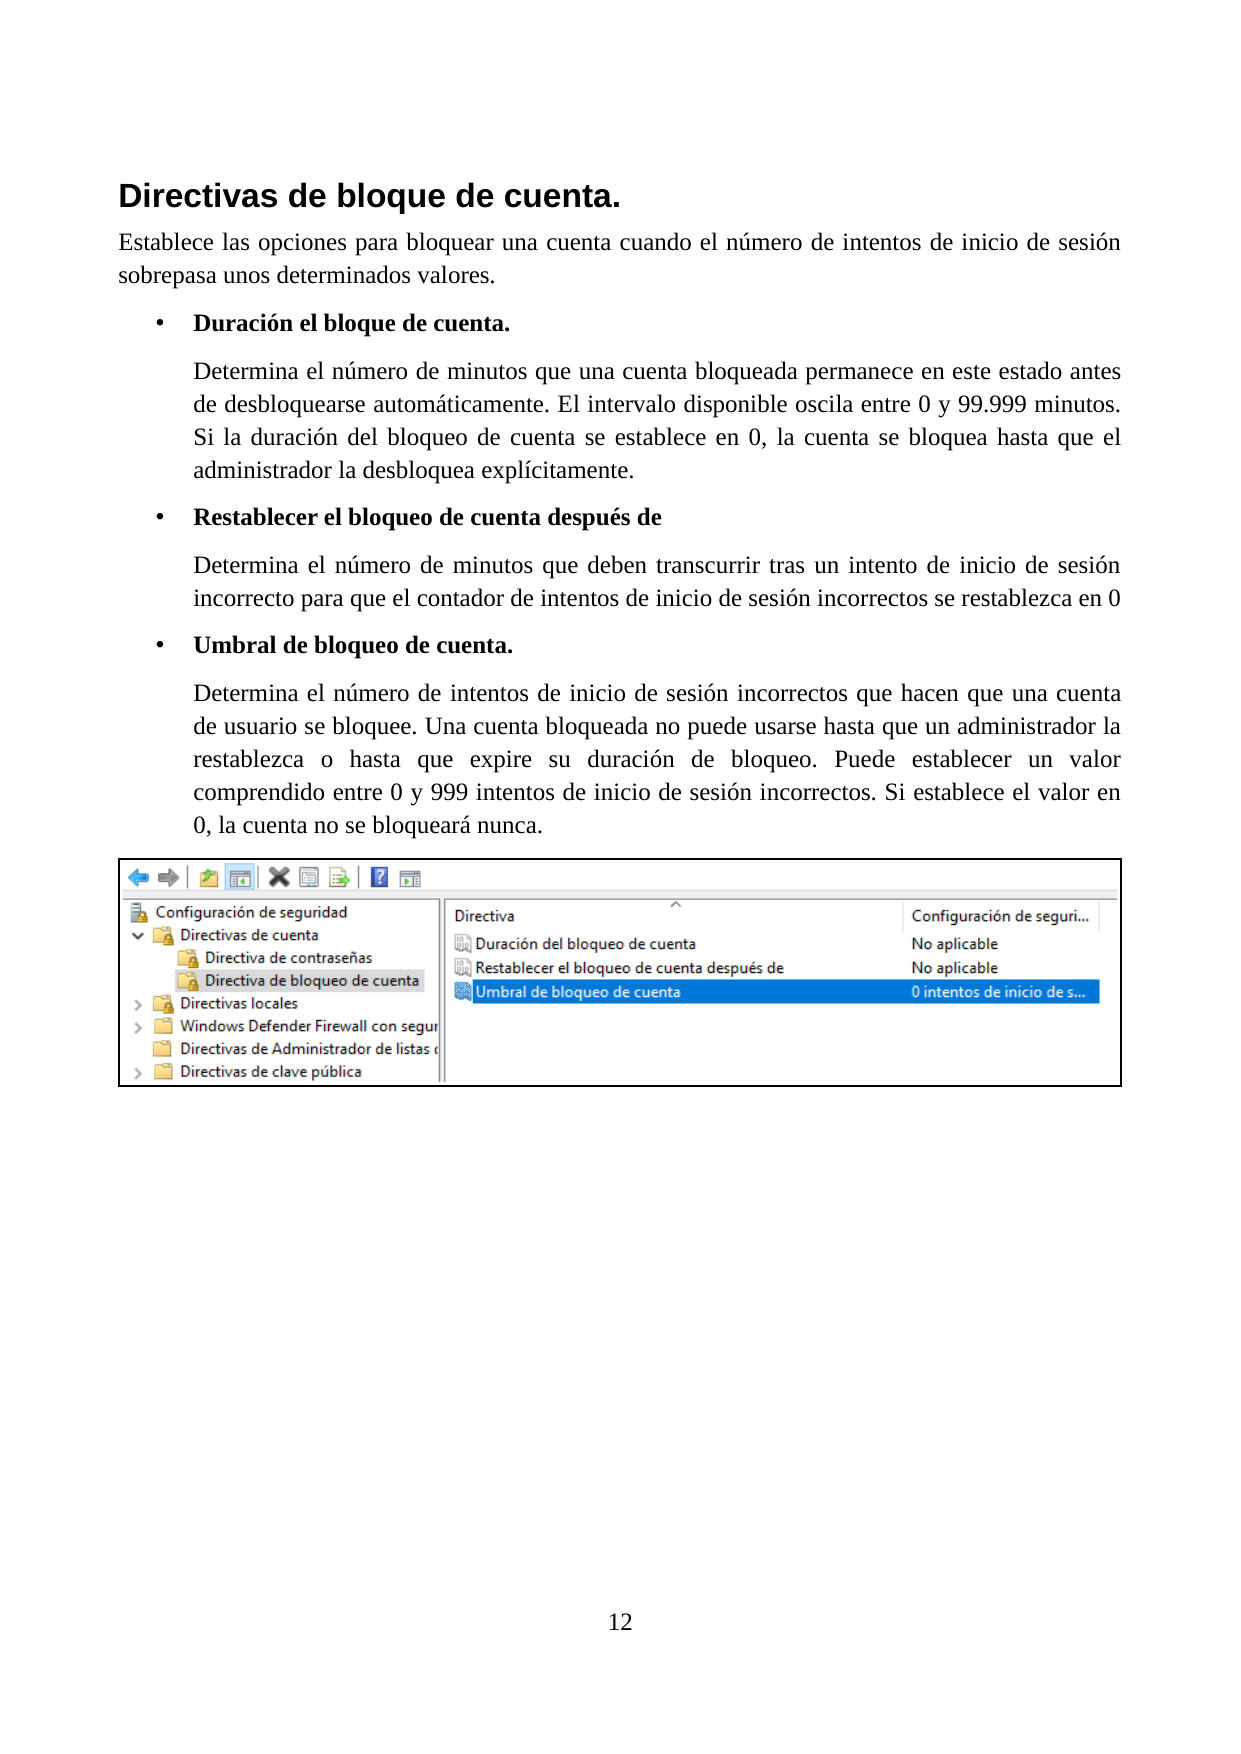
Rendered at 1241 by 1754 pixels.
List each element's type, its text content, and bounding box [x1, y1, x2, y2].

list Umbral de bloqueo de cuenta. [156, 631, 1122, 659]
list Restablecer el bloqueo de cuenta después de [156, 502, 1122, 531]
text Establece las opciones para bloquear una cuenta cuando el número de intentos de inicio de sesión sobrepasa unos determinados valores. [118, 227, 1122, 289]
list Determina el número de intentos de inicio de sesión incorrectos que hacen que una cuenta de usuario se bloquee. Una cuenta bloqueada no puede usarse hasta que un administrador la restablezca o hasta que expire su duración de bloqueo. Puede establecer un valor comprendido entre 0 y 999 intentos de inicio de sesión incorrectos. Si establece el valor en 0, la cuenta no se bloqueará nunca. [156, 678, 1122, 839]
subtitle Directivas de bloque de cuenta. [118, 176, 1122, 215]
picture [123, 862, 1118, 1082]
list Determina el número de minutos que una cuenta bloqueada permanece en este estado antes de desbloquearse automáticamente. El intervalo disponible oscila entre 0 y 99.999 minutos. Si la duración del bloqueo de cuenta se establece en 0, la cuenta se bloquea hasta que el administrador la desbloquea explícitamente. [156, 356, 1122, 483]
list Duración el bloque de cuenta. [156, 308, 1122, 337]
list Determina el número de minutos que deben transcurrir tras un intento de inicio de sesión incorrecto para que el contador de intentos de inicio de sesión incorrectos se restablezca en 0 [156, 550, 1122, 612]
